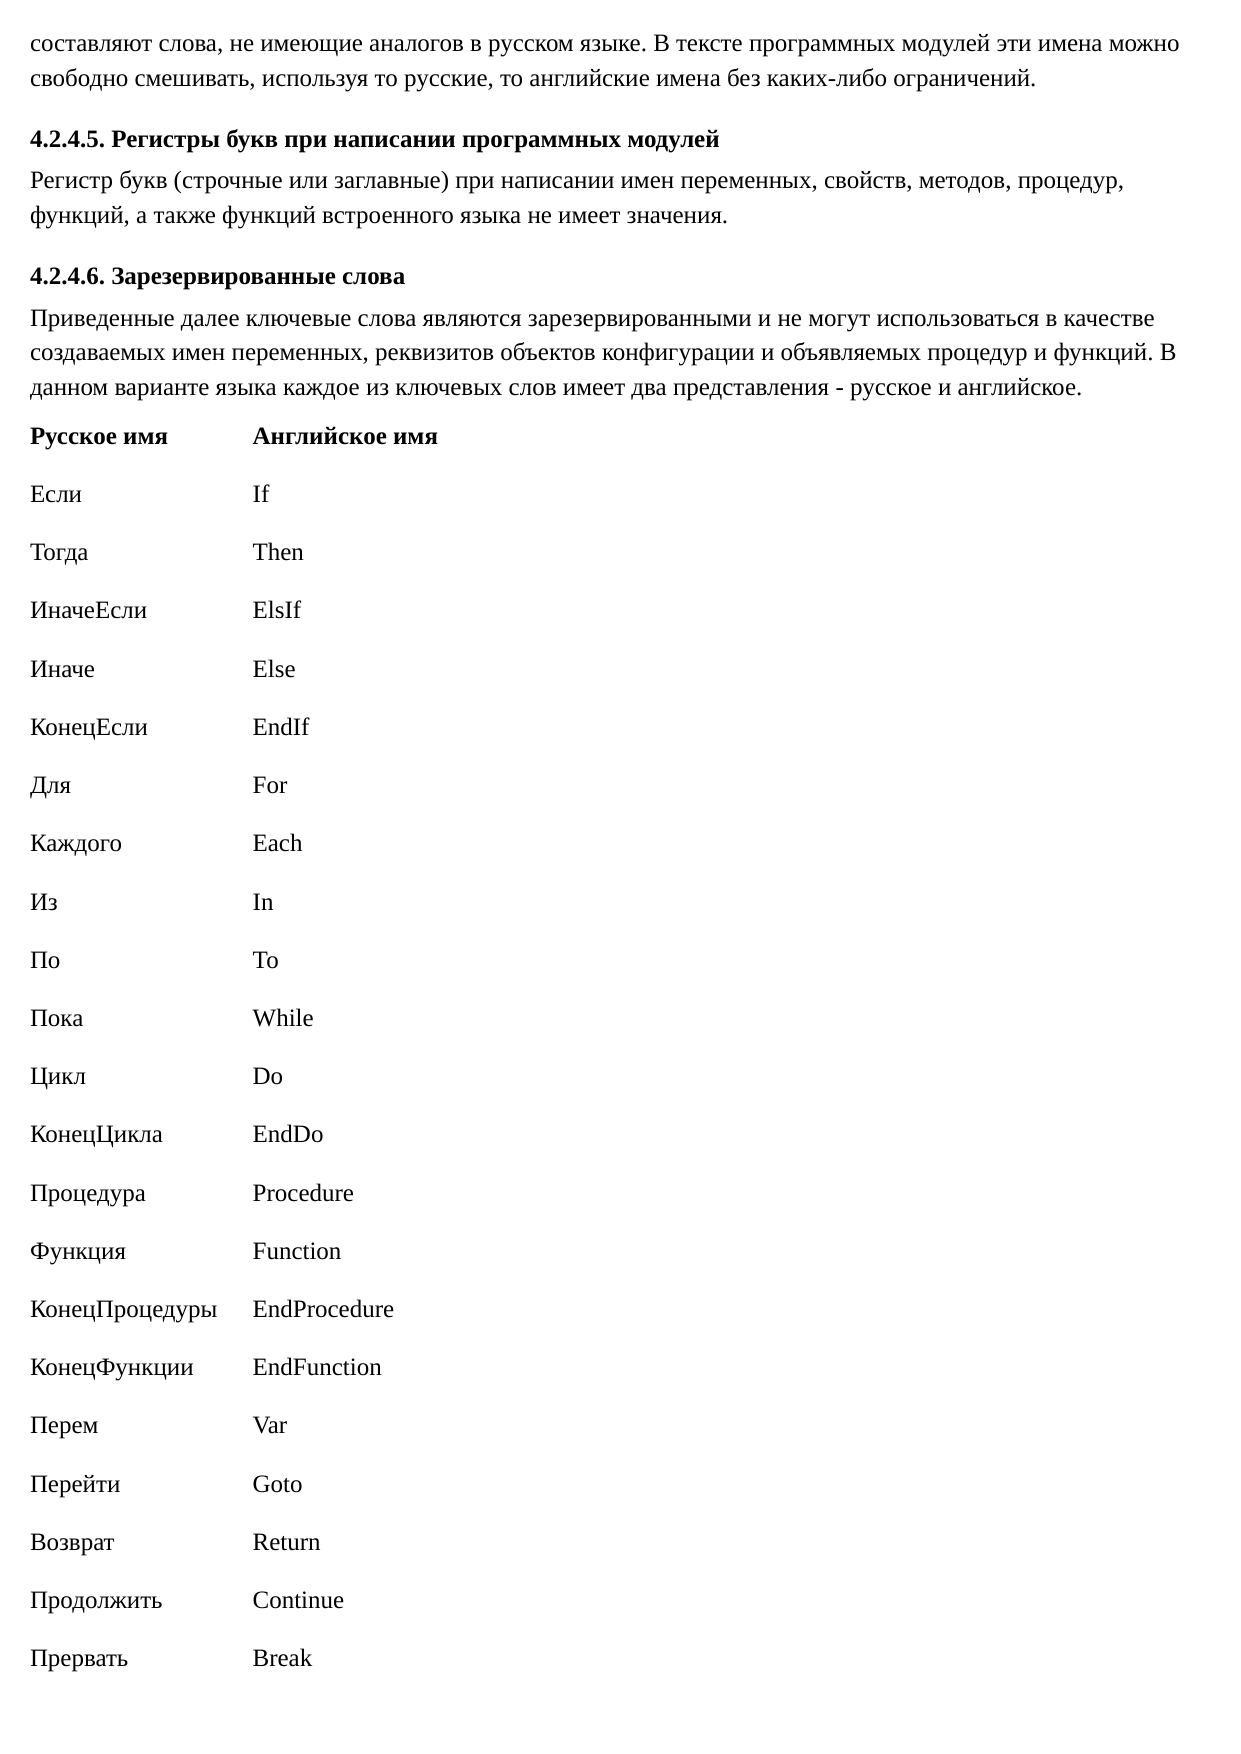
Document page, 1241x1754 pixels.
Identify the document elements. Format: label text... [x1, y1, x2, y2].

table_cell Из [30, 887, 252, 945]
table_cell Продолжить [30, 1585, 252, 1643]
table_cell Для [30, 770, 252, 828]
table_cell To [253, 945, 440, 1003]
table_cell Return [253, 1527, 440, 1585]
text Регистр букв (строчные или заглавные) при написании имен переменных, свойств, методов, процедур, функций, а также функций встроенного языка не имеет значения. [30, 165, 1211, 229]
table_cell For [253, 770, 440, 828]
table_cell In [253, 887, 440, 945]
table_cell Each [253, 828, 440, 887]
table_cell Цикл [30, 1061, 252, 1119]
table_cell EndDo [253, 1120, 440, 1178]
table_cell Каждого [30, 828, 252, 887]
table_cell КонецПроцедуры [30, 1294, 252, 1352]
table_cell EndFunction [253, 1353, 440, 1411]
table_cell Else [253, 654, 440, 712]
table_cell Иначе [30, 654, 252, 712]
table_cell Procedure [253, 1178, 440, 1236]
table_cell Var [253, 1411, 440, 1469]
table_header Русское имя [30, 421, 252, 479]
text составляют слова, не имеющие аналогов в русском языке. В тексте программных модулей эти имена можно свободно смешивать, используя то русские, то английские имена без каких-либо ограничений. [30, 28, 1211, 91]
table_cell Функция [30, 1236, 252, 1294]
table_cell Прервать [30, 1644, 252, 1702]
text Приведенные далее ключевые слова являются зарезервированными и не могут использоваться в качестве создаваемых имен переменных, реквизитов объектов конфигурации и объявляемых процедур и функций. В данном варианте языка каждое из ключевых слов имеет два представления ‑ русское и английское. [30, 303, 1211, 400]
table_cell Если [30, 479, 252, 537]
table_cell If [253, 479, 440, 537]
table_cell Goto [253, 1469, 440, 1527]
table_cell КонецФункции [30, 1353, 252, 1411]
table_cell Function [253, 1236, 440, 1294]
table_cell КонецЦикла [30, 1120, 252, 1178]
table_cell EndIf [253, 712, 440, 770]
table_cell По [30, 945, 252, 1003]
table_cell ИначеЕсли [30, 595, 252, 654]
table_cell Перейти [30, 1469, 252, 1527]
table_cell EndProcedure [253, 1294, 440, 1352]
table_cell While [253, 1003, 440, 1061]
table_cell Continue [253, 1585, 440, 1643]
table_cell КонецЕсли [30, 712, 252, 770]
table_header Английское имя [253, 421, 440, 479]
table_cell Процедура [30, 1178, 252, 1236]
table_cell Do [253, 1061, 440, 1119]
subtitle 4.2.4.5. Регистры букв при написании программных модулей [30, 124, 1211, 153]
table_cell Пока [30, 1003, 252, 1061]
table_cell ElsIf [253, 595, 440, 654]
table_cell Break [253, 1644, 440, 1702]
table_cell Тогда [30, 537, 252, 595]
table_cell Перем [30, 1411, 252, 1469]
table_cell Возврат [30, 1527, 252, 1585]
subtitle 4.2.4.6. Зарезервированные слова [30, 261, 1211, 290]
table_cell Then [253, 537, 440, 595]
